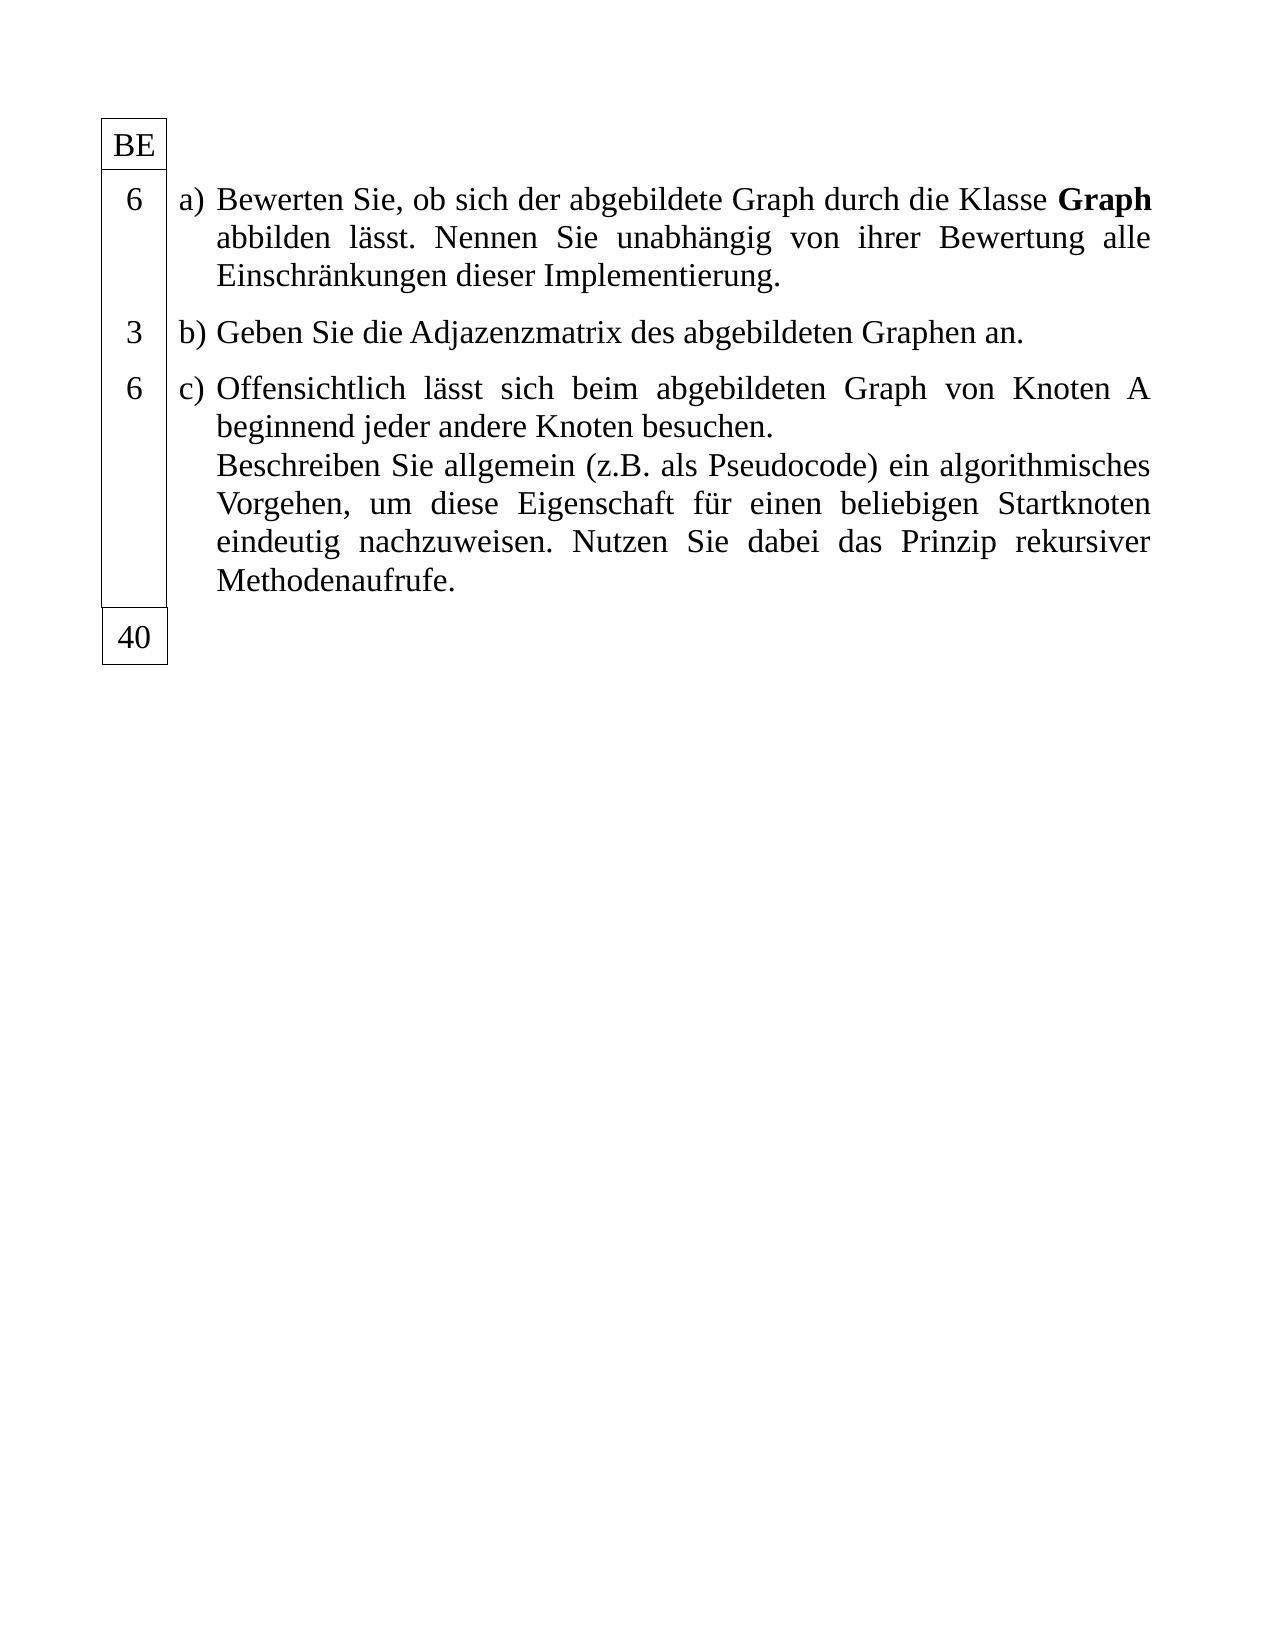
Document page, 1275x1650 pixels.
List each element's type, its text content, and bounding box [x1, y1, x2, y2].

table_cell b) Geben Sie die Adjazenzmatrix des abgebildeten Graphen an. [167, 303, 1161, 359]
table_cell a) Bewerten Sie, ob sich der abgebildete Graph durch die Klasse Graph abbilden lässt. Nennen Sie unabhängig von ihrer Bewertung alle Einschränkungen dieser Implementierung. [167, 169, 1161, 303]
table_header [167, 118, 1161, 169]
table_header BE [102, 119, 166, 169]
table_cell c) Offensichtlich lässt sich beim abgebildeten Graph von Knoten A beginnend jeder andere Knoten besuchen. Beschreiben Sie allgemein (z.B. als Pseudocode) ein algorithmisches Vorgehen, um diese Eigenschaft für einen beliebigen Startknoten eindeutig nachzuweisen. Nutzen Sie dabei das Prinzip rekursiver Methodenaufrufe. [167, 359, 1161, 607]
table_cell [168, 607, 1161, 664]
table_cell 3 [102, 303, 166, 359]
table_cell 6 [102, 359, 166, 607]
table_cell 40 [103, 608, 167, 664]
table_cell 6 [102, 170, 166, 303]
